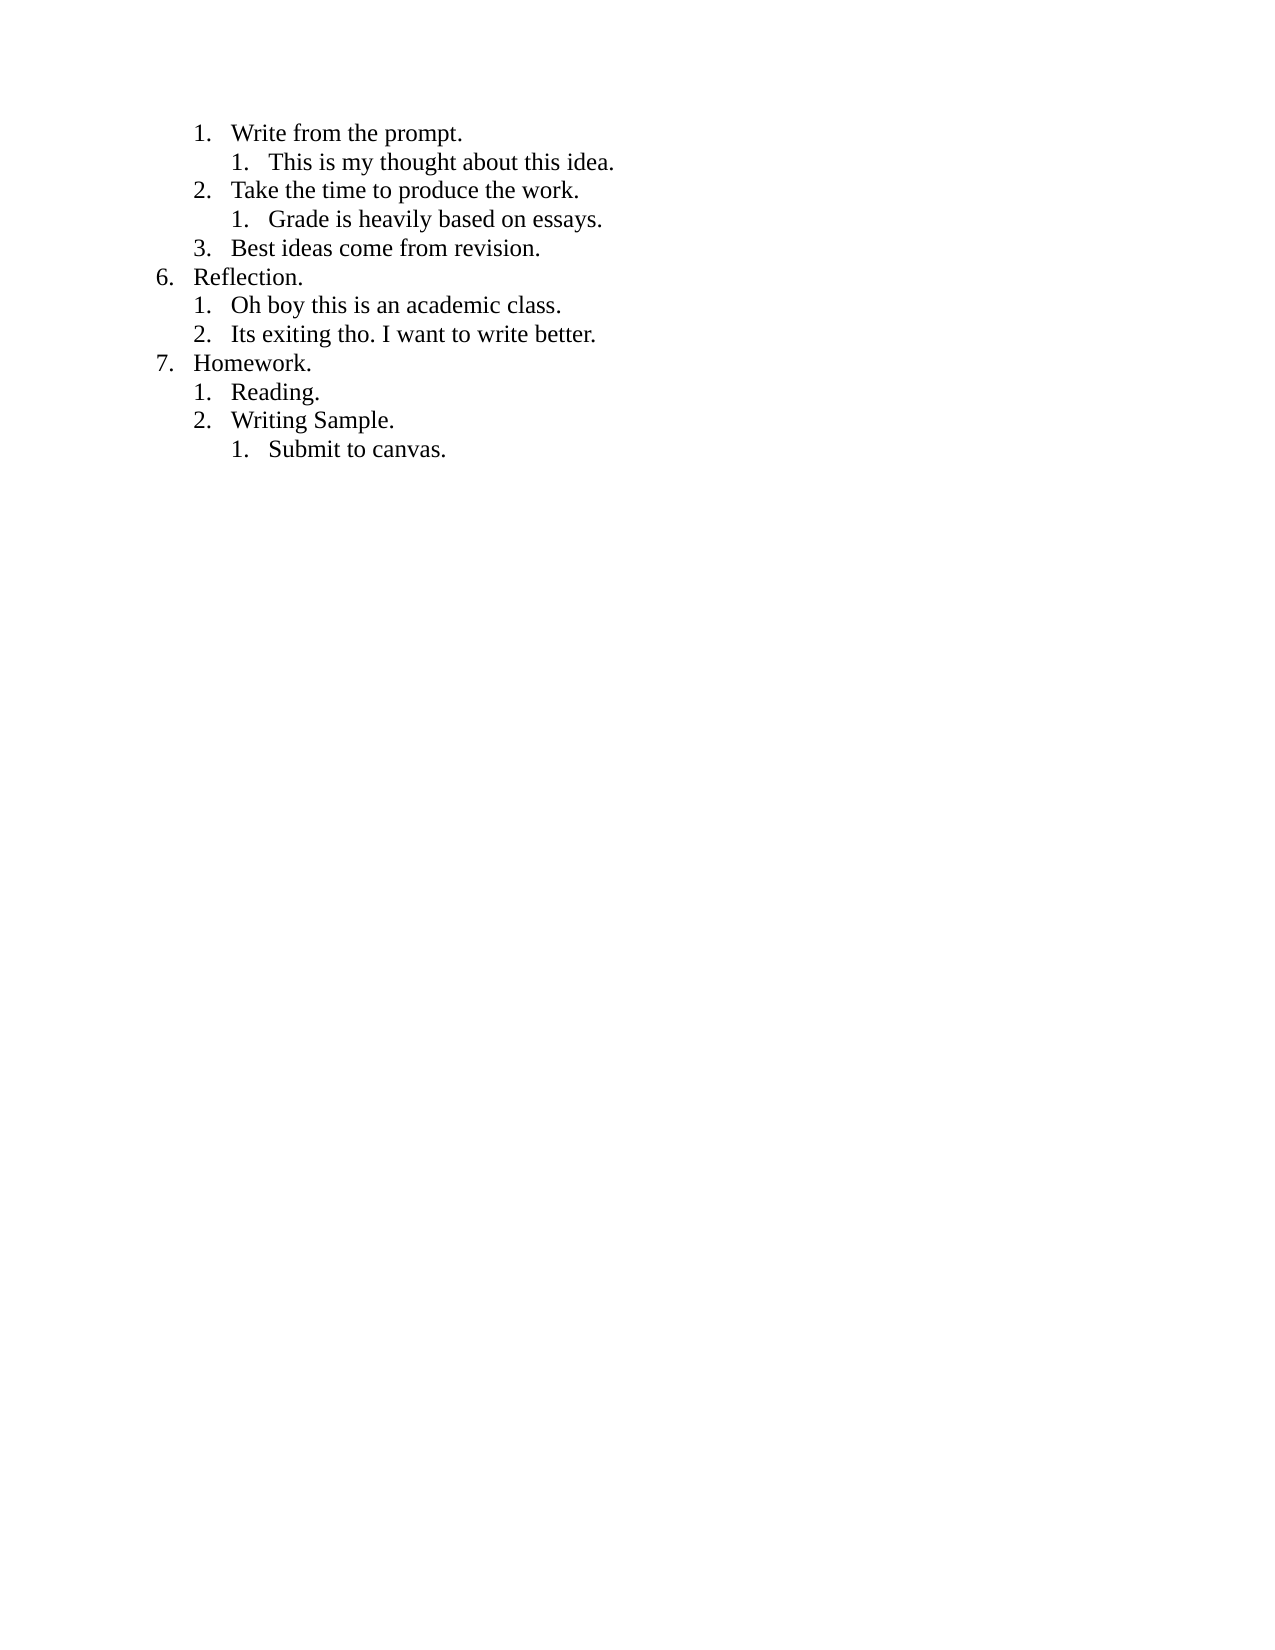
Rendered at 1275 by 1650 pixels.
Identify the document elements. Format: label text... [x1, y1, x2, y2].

list Writing Sample. [193, 406, 1157, 434]
list Take the time to produce the work. [193, 176, 1157, 204]
list Oh boy this is an academic class. [193, 291, 1157, 319]
list Reflection. [156, 262, 1157, 291]
list Write from the prompt. [193, 118, 1157, 147]
list Best ideas come from revision. [193, 233, 1157, 262]
list This is my thought about this idea. [231, 147, 1157, 176]
list Grade is heavily based on essays. [231, 204, 1157, 233]
list Reading. [193, 377, 1157, 406]
list Its exiting tho. I want to write better. [193, 319, 1157, 348]
list Submit to canvas. [231, 434, 1157, 463]
list Homework. [156, 348, 1157, 377]
